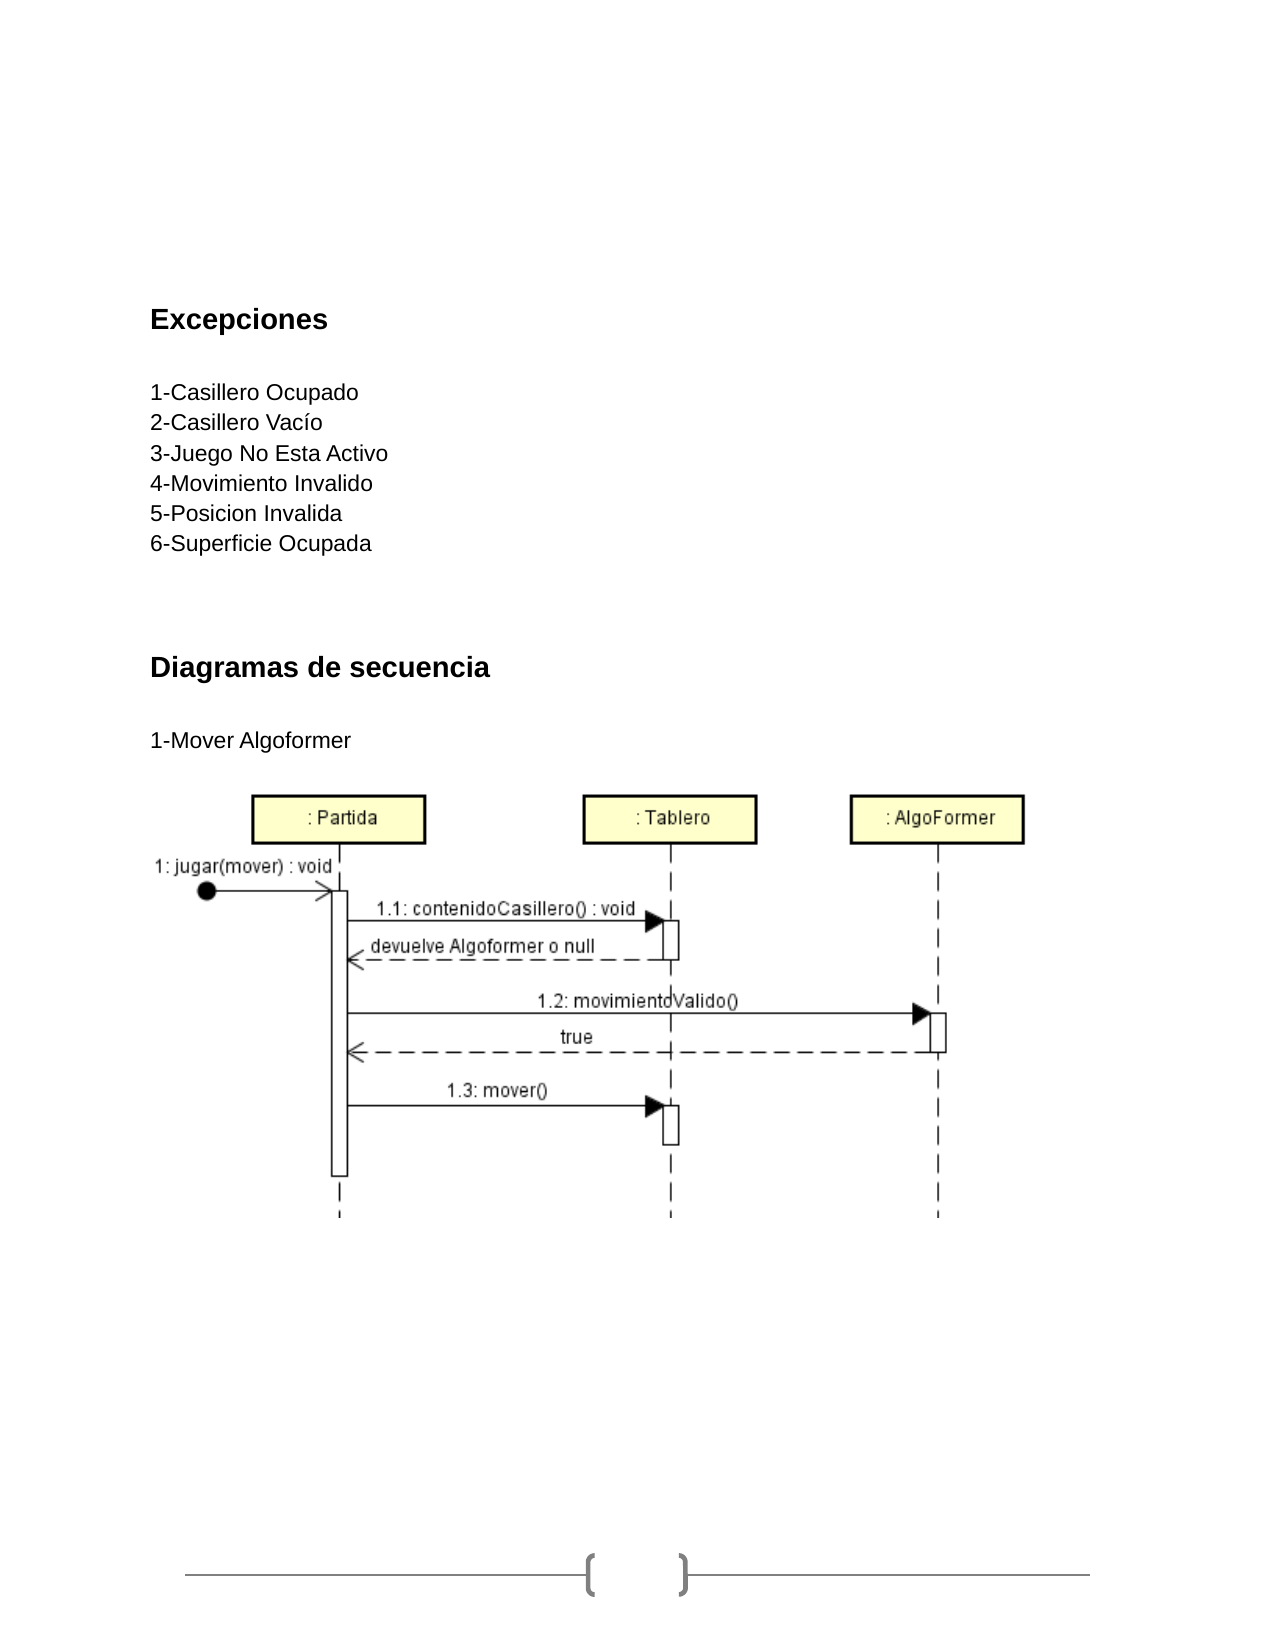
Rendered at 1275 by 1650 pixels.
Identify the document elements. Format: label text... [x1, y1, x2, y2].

text 1-Mover Algoformer [112, 727, 1162, 753]
text 1-Casillero Ocupado [112, 379, 1162, 406]
text 6-Superficie Ocupada [112, 530, 1162, 557]
text 3-Juego No Esta Activo [112, 439, 1162, 466]
text 5-Posicion Invalida [112, 500, 1162, 526]
text 2-Casillero Vacío [112, 409, 1162, 436]
text 4-Movimiento Invalido [112, 470, 1162, 496]
subtitle Excepciones [112, 302, 1162, 336]
subtitle Diagramas de secuencia [112, 650, 1162, 683]
